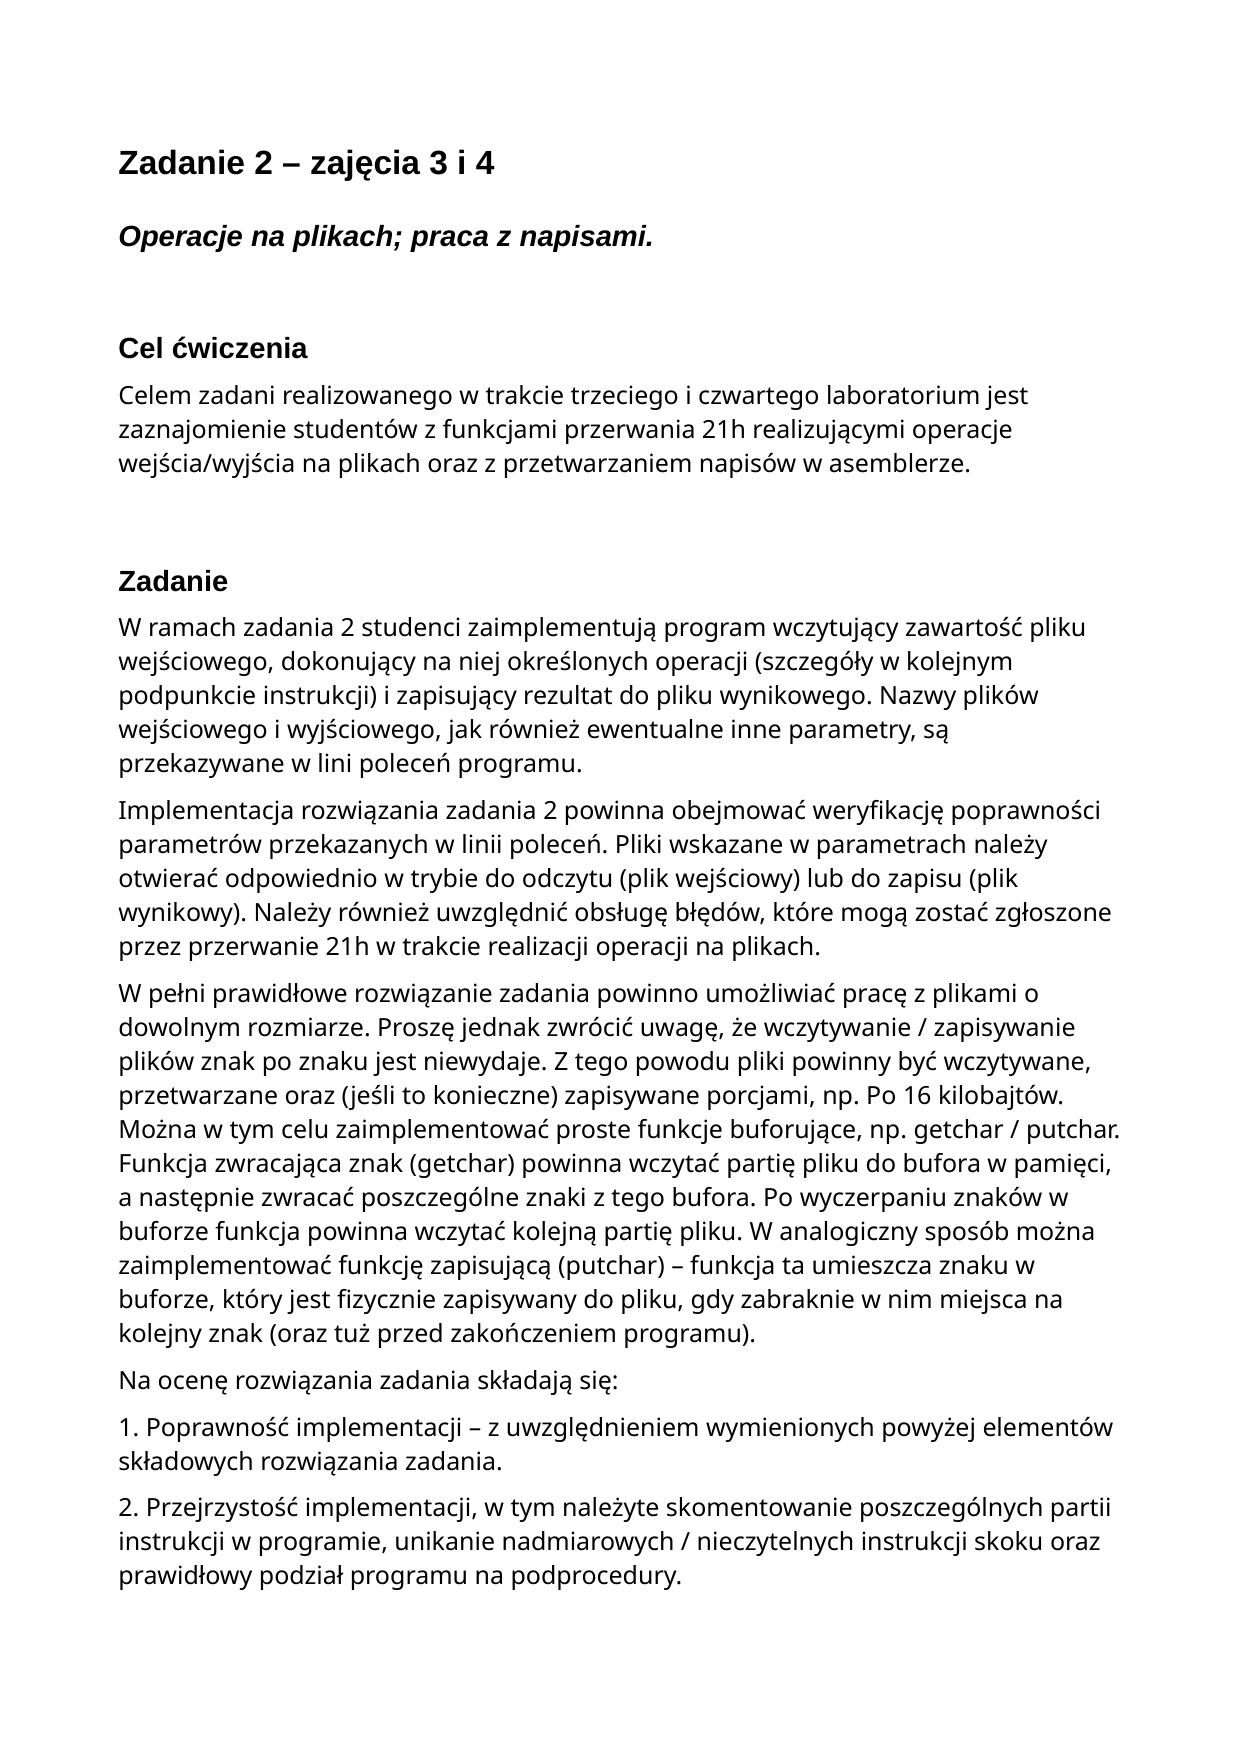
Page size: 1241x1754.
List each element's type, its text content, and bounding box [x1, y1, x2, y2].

text 1. Poprawność implementacji – z uwzględnieniem wymienionych powyżej elementów składowych rozwiązania zadania. [118, 1409, 1122, 1477]
text W pełni prawidłowe rozwiązanie zadania powinno umożliwiać pracę z plikami o dowolnym rozmiarze. Proszę jednak zwrócić uwagę, że wczytywanie / zapisywanie plików znak po znaku jest niewydaje. Z tego powodu pliki powinny być wczytywane, przetwarzane oraz (jeśli to konieczne) zapisywane porcjami, np. Po 16 kilobajtów. Można w tym celu zaimplementować proste funkcje buforujące, np. getchar / putchar. Funkcja zwracająca znak (getchar) powinna wczytać partię pliku do bufora w pamięci, a następnie zwracać poszczególne znaki z tego bufora. Po wyczerpaniu znaków w buforze funkcja powinna wczytać kolejną partię pliku. W analogiczny sposób można zaimplementować funkcję zapisującą (putchar) – funkcja ta umieszcza znaku w buforze, który jest fizycznie zapisywany do pliku, gdy zabraknie w nim miejsca na kolejny znak (oraz tuż przed zakończeniem programu). [118, 976, 1122, 1350]
text Celem zadani realizowanego w trakcie trzeciego i czwartego laboratorium jest zaznajomienie studentów z funkcjami przerwania 21h realizującymi operacje wejścia/wyjścia na plikach oraz z przetwarzaniem napisów w asemblerze. [118, 378, 1122, 480]
text W ramach zadania 2 studenci zaimplementują program wczytujący zawartość pliku wejściowego, dokonujący na niej określonych operacji (szczegóły w kolejnym podpunkcie instrukcji) i zapisujący rezultat do pliku wynikowego. Nazwy plików wejściowego i wyjściowego, jak również ewentualne inne parametry, są przekazywane w lini poleceń programu. [118, 610, 1122, 780]
subtitle Operacje na plikach; praca z napisami. [118, 219, 1122, 253]
subtitle Zadanie [118, 564, 1122, 597]
subtitle Cel ćwiczenia [118, 332, 1122, 365]
text Implementacja rozwiązania zadania 2 powinna obejmować weryfikację poprawności parametrów przekazanych w linii poleceń. Pliki wskazane w parametrach należy otwierać odpowiednio w trybie do odczytu (plik wejściowy) lub do zapisu (plik wynikowy). Należy również uwzględnić obsługę błędów, które mogą zostać zgłoszone przez przerwanie 21h w trakcie realizacji operacji na plikach. [118, 793, 1122, 963]
text Na ocenę rozwiązania zadania składają się: [118, 1363, 1122, 1397]
text 2. Przejrzystość implementacji, w tym należyte skomentowanie poszczególnych partii instrukcji w programie, unikanie nadmiarowych / nieczytelnych instrukcji skoku oraz prawidłowy podział programu na podprocedury. [118, 1490, 1122, 1592]
subtitle Zadanie 2 – zajęcia 3 i 4 [118, 143, 1122, 182]
